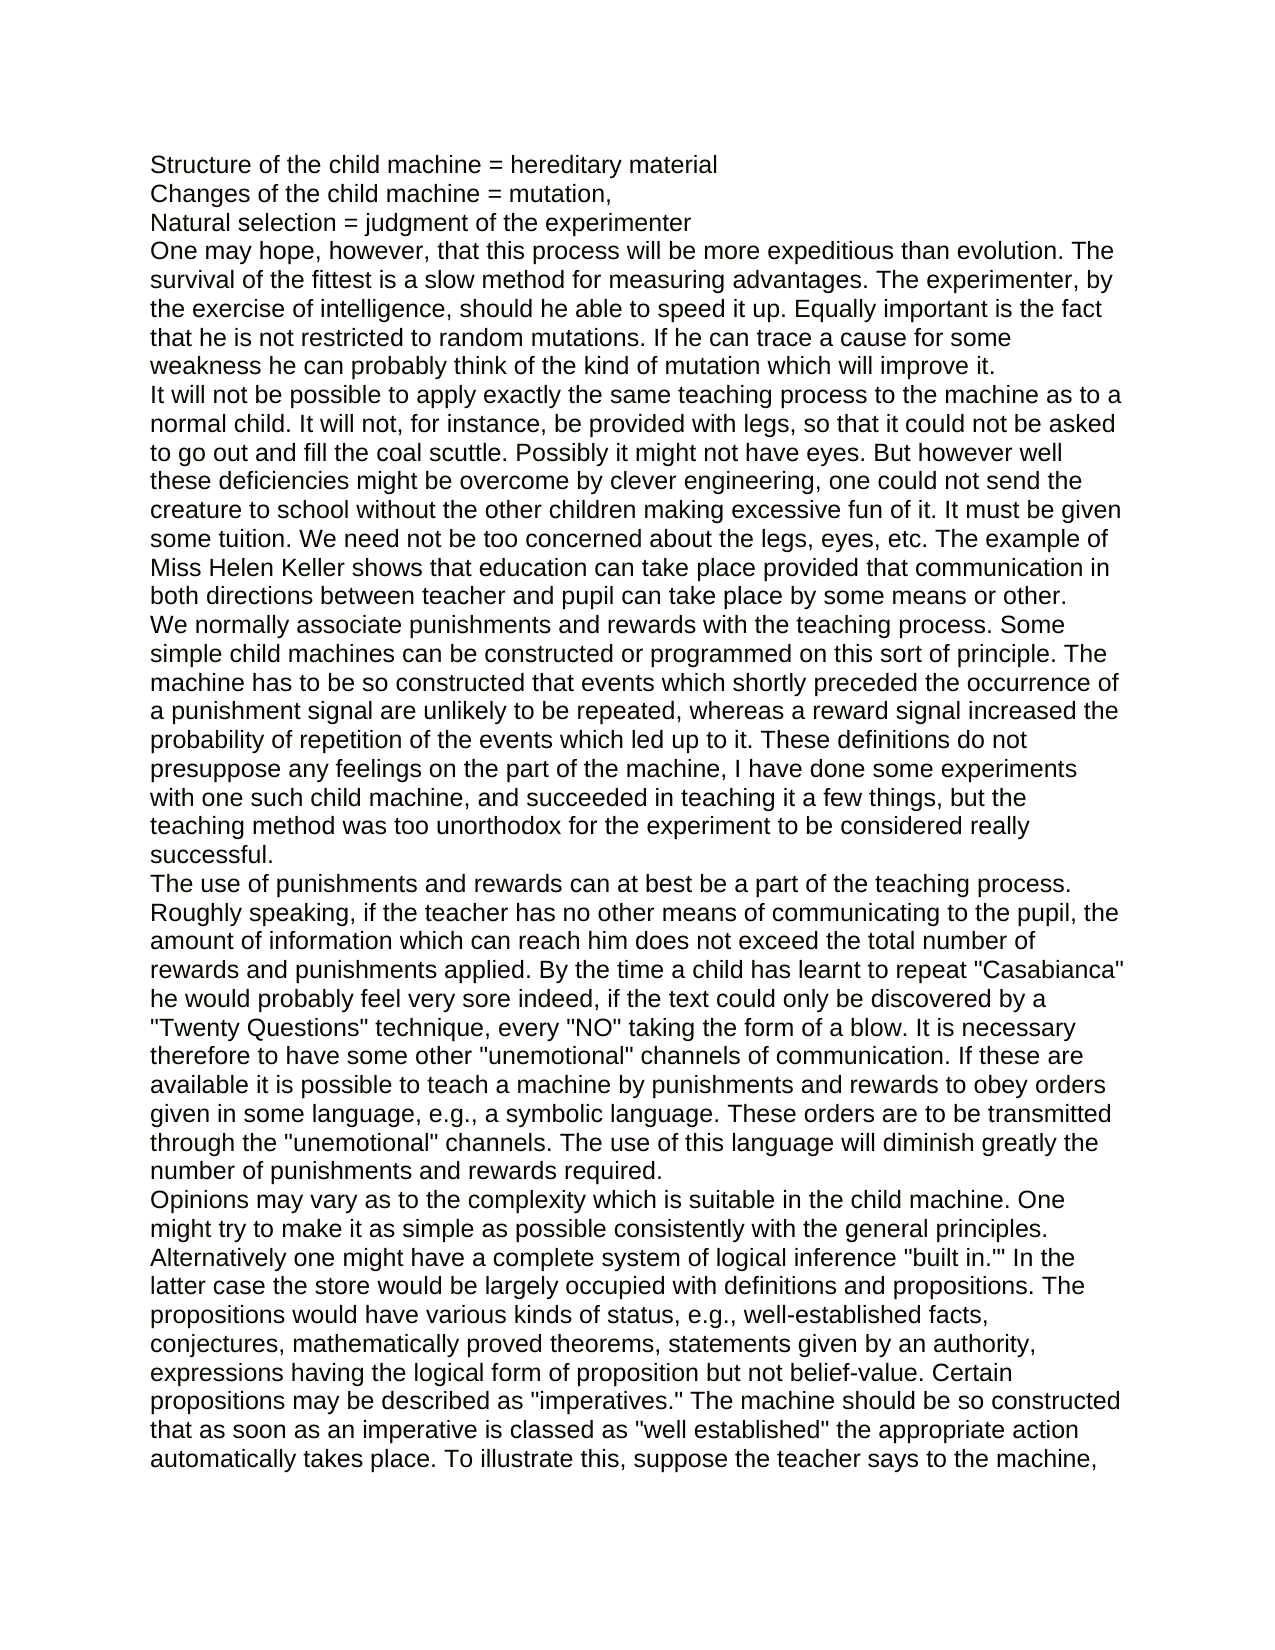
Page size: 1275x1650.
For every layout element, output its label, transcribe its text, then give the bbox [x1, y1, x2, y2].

text It will not be possible to apply exactly the same teaching process to the machine as to a normal child. It will not, for instance, be provided with legs, so that it could not be asked to go out and fill the coal scuttle. Possibly it might not have eyes. But however well these deficiencies might be overcome by clever engineering, one could not send the creature to school without the other children making excessive fun of it. It must be given some tuition. We need not be too concerned about the legs, eyes, etc. The example of Miss Helen Keller shows that education can take place provided that communication in both directions between teacher and pupil can take place by some means or other. [150, 380, 1125, 610]
text Changes of the child machine = mutation, [150, 179, 1125, 207]
text We normally associate punishments and rewards with the teaching process. Some simple child machines can be constructed or programmed on this sort of principle. The machine has to be so constructed that events which shortly preceded the occurrence of a punishment signal are unlikely to be repeated, whereas a reward signal increased the probability of repetition of the events which led up to it. These definitions do not presuppose any feelings on the part of the machine, I have done some experiments with one such child machine, and succeeded in teaching it a few things, but the teaching method was too unorthodox for the experiment to be considered really successful. [150, 610, 1125, 869]
text Opinions may vary as to the complexity which is suitable in the child machine. One might try to make it as simple as possible consistently with the general principles. Alternatively one might have a complete system of logical inference "built in."' In the latter case the store would be largely occupied with definitions and propositions. The propositions would have various kinds of status, e.g., well-established facts, conjectures, mathematically proved theorems, statements given by an authority, expressions having the logical form of proposition but not belief-value. Certain propositions may be described as "imperatives." The machine should be so constructed that as soon as an imperative is classed as "well established" the appropriate action automatically takes place. To illustrate this, suppose the teacher says to the machine, [150, 1185, 1125, 1472]
text Natural selection = judgment of the experimenter [150, 207, 1125, 236]
text One may hope, however, that this process will be more expeditious than evolution. The survival of the fittest is a slow method for measuring advantages. The experimenter, by the exercise of intelligence, should he able to speed it up. Equally important is the fact that he is not restricted to random mutations. If he can trace a cause for some weakness he can probably think of the kind of mutation which will improve it. [150, 236, 1125, 380]
text The use of punishments and rewards can at best be a part of the teaching process. Roughly speaking, if the teacher has no other means of communicating to the pupil, the amount of information which can reach him does not exceed the total number of rewards and punishments applied. By the time a child has learnt to repeat "Casabianca" he would probably feel very sore indeed, if the text could only be discovered by a "Twenty Questions" technique, every "NO" taking the form of a blow. It is necessary therefore to have some other "unemotional" channels of communication. If these are available it is possible to teach a machine by punishments and rewards to obey orders given in some language, e.g., a symbolic language. These orders are to be transmitted through the "unemotional" channels. The use of this language will diminish greatly the number of punishments and rewards required. [150, 869, 1125, 1185]
text Structure of the child machine = hereditary material [150, 150, 1125, 179]
